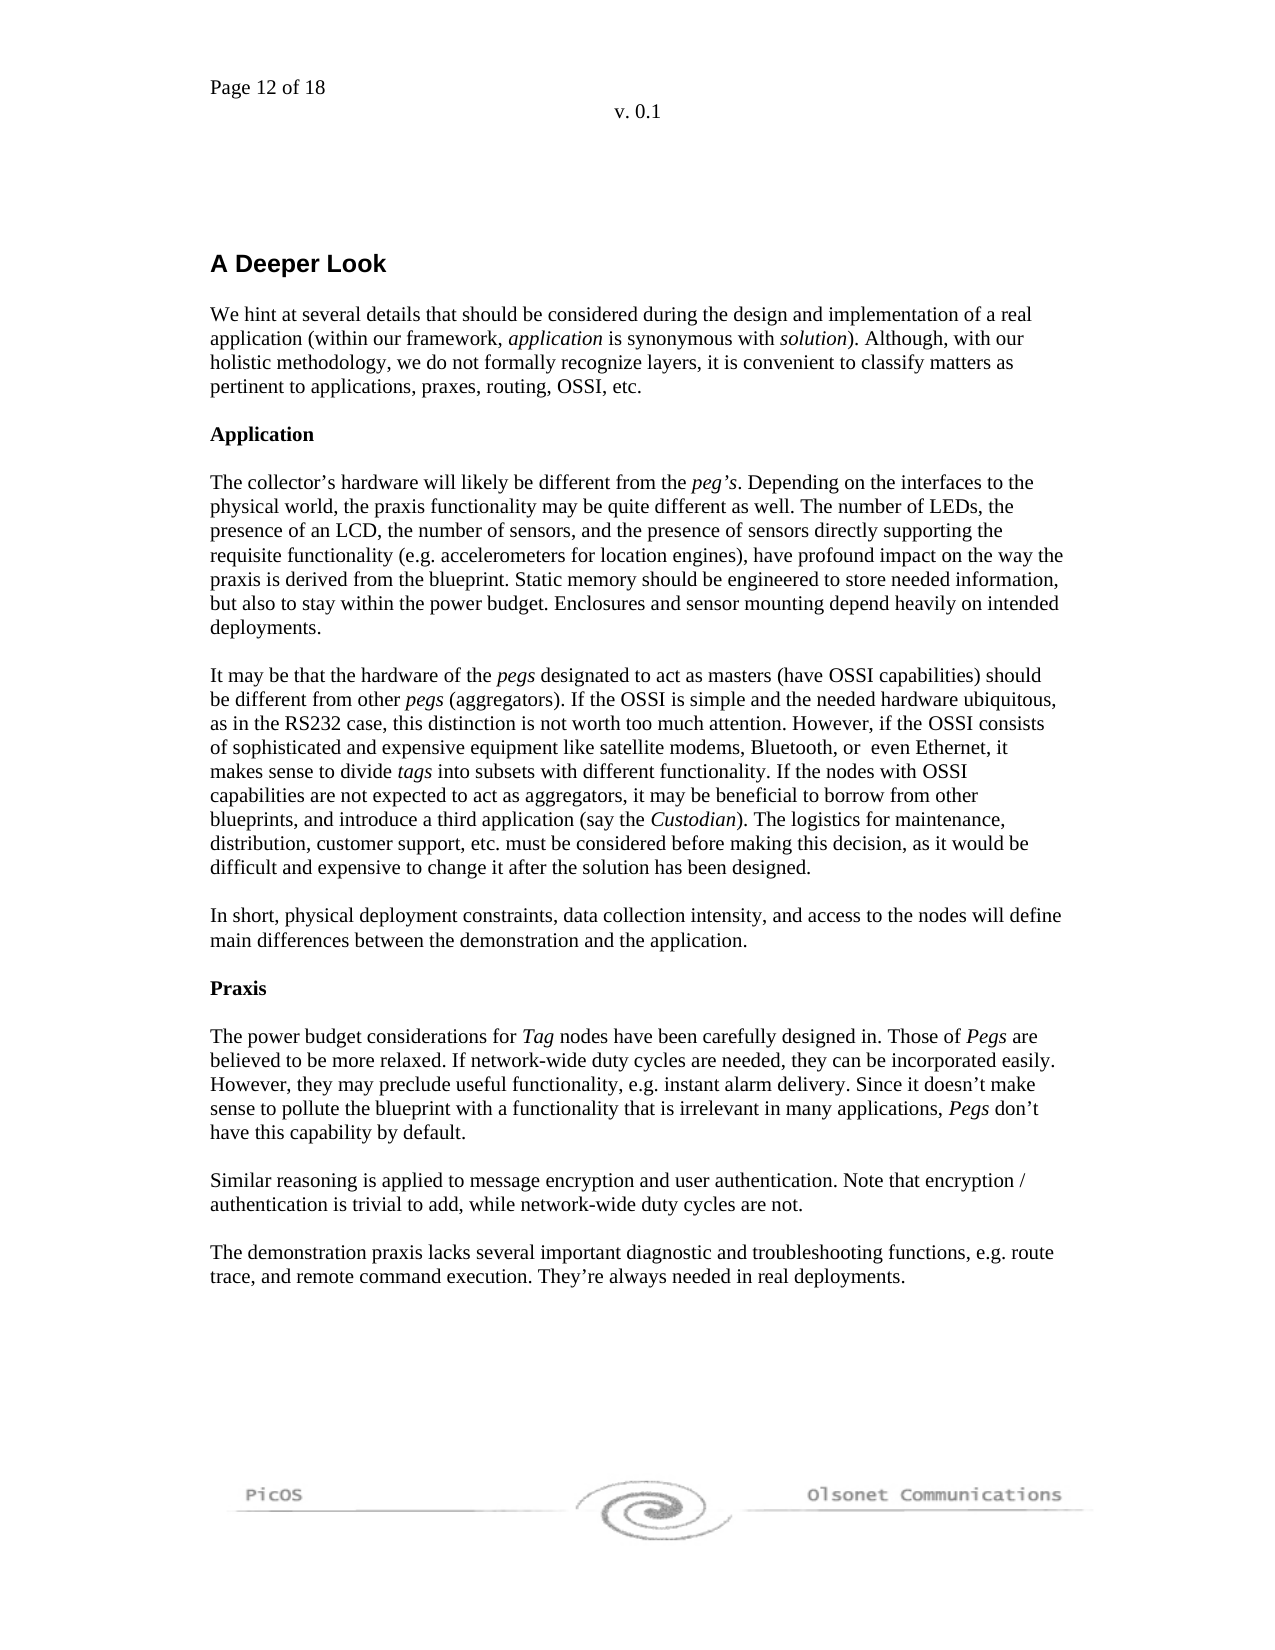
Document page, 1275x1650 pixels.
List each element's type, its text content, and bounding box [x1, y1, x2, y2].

text It may be that the hardware of the pegs designated to act as masters (have OSSI capabilities) should be different from other pegs (aggregators). If the OSSI is simple and the needed hardware ubiquitous, as in the RS232 case, this distinction is not worth too much attention. However, if the OSSI consists of sophisticated and expensive equipment like satellite modems, Bluetooth, or even Ethernet, it makes sense to divide tags into subsets with different functionality. If the nodes with OSSI capabilities are not expected to act as aggregators, it may be beneficial to borrow from other blueprints, and introduce a third application (say the Custodian). The logistics for maintenance, distribution, customer support, etc. must be considered before making this decision, as it would be difficult and expensive to change it after the solution has been designed. [210, 663, 1065, 879]
text We hint at several details that should be considered during the design and implementation of a real application (within our framework, application is synonymous with solution). Although, with our holistic methodology, we do not formally recognize layers, it is convenient to classify matters as pertinent to applications, praxes, routing, OSSI, etc. [210, 302, 1065, 398]
text The collector’s hardware will likely be different from the peg’s. Depending on the interfaces to the physical world, the praxis functionality may be quite different as well. The number of LEDs, the presence of an LCD, the number of sensors, and the presence of sensors directly supporting the requisite functionality (e.g. accelerometers for location engines), have profound impact on the way the praxis is derived from the blueprint. Static memory should be engineered to store needed information, but also to stay within the power budget. Enclosures and sensor mounting depend heavily on intended deployments. [210, 470, 1065, 639]
text The demonstration praxis lacks several important diagnostic and troubleshooting functions, e.g. route trace, and remote command execution. They’re always needed in real deployments. [210, 1240, 1065, 1288]
text The power budget considerations for Tag nodes have been carefully designed in. Those of Pegs are believed to be more relaxed. If network-wide duty cycles are needed, they can be incorporated easily. However, they may preclude useful functionality, e.g. instant alarm delivery. Since it doesn’t make sense to pollute the blueprint with a functionality that is irrelevant in many applications, Pegs don’t have this capability by default. [210, 1024, 1065, 1144]
picture [226, 1464, 1094, 1566]
text Application [210, 422, 1065, 446]
text Similar reasoning is applied to message encryption and user authentication. Note that encryption / authentication is trivial to add, while network-wide duty cycles are not. [210, 1168, 1065, 1216]
subtitle A Deeper Look [210, 249, 1065, 278]
text Praxis [210, 976, 1065, 1000]
text In short, physical deployment constraints, data collection intensity, and access to the nodes will define main differences between the demonstration and the application. [210, 903, 1065, 952]
